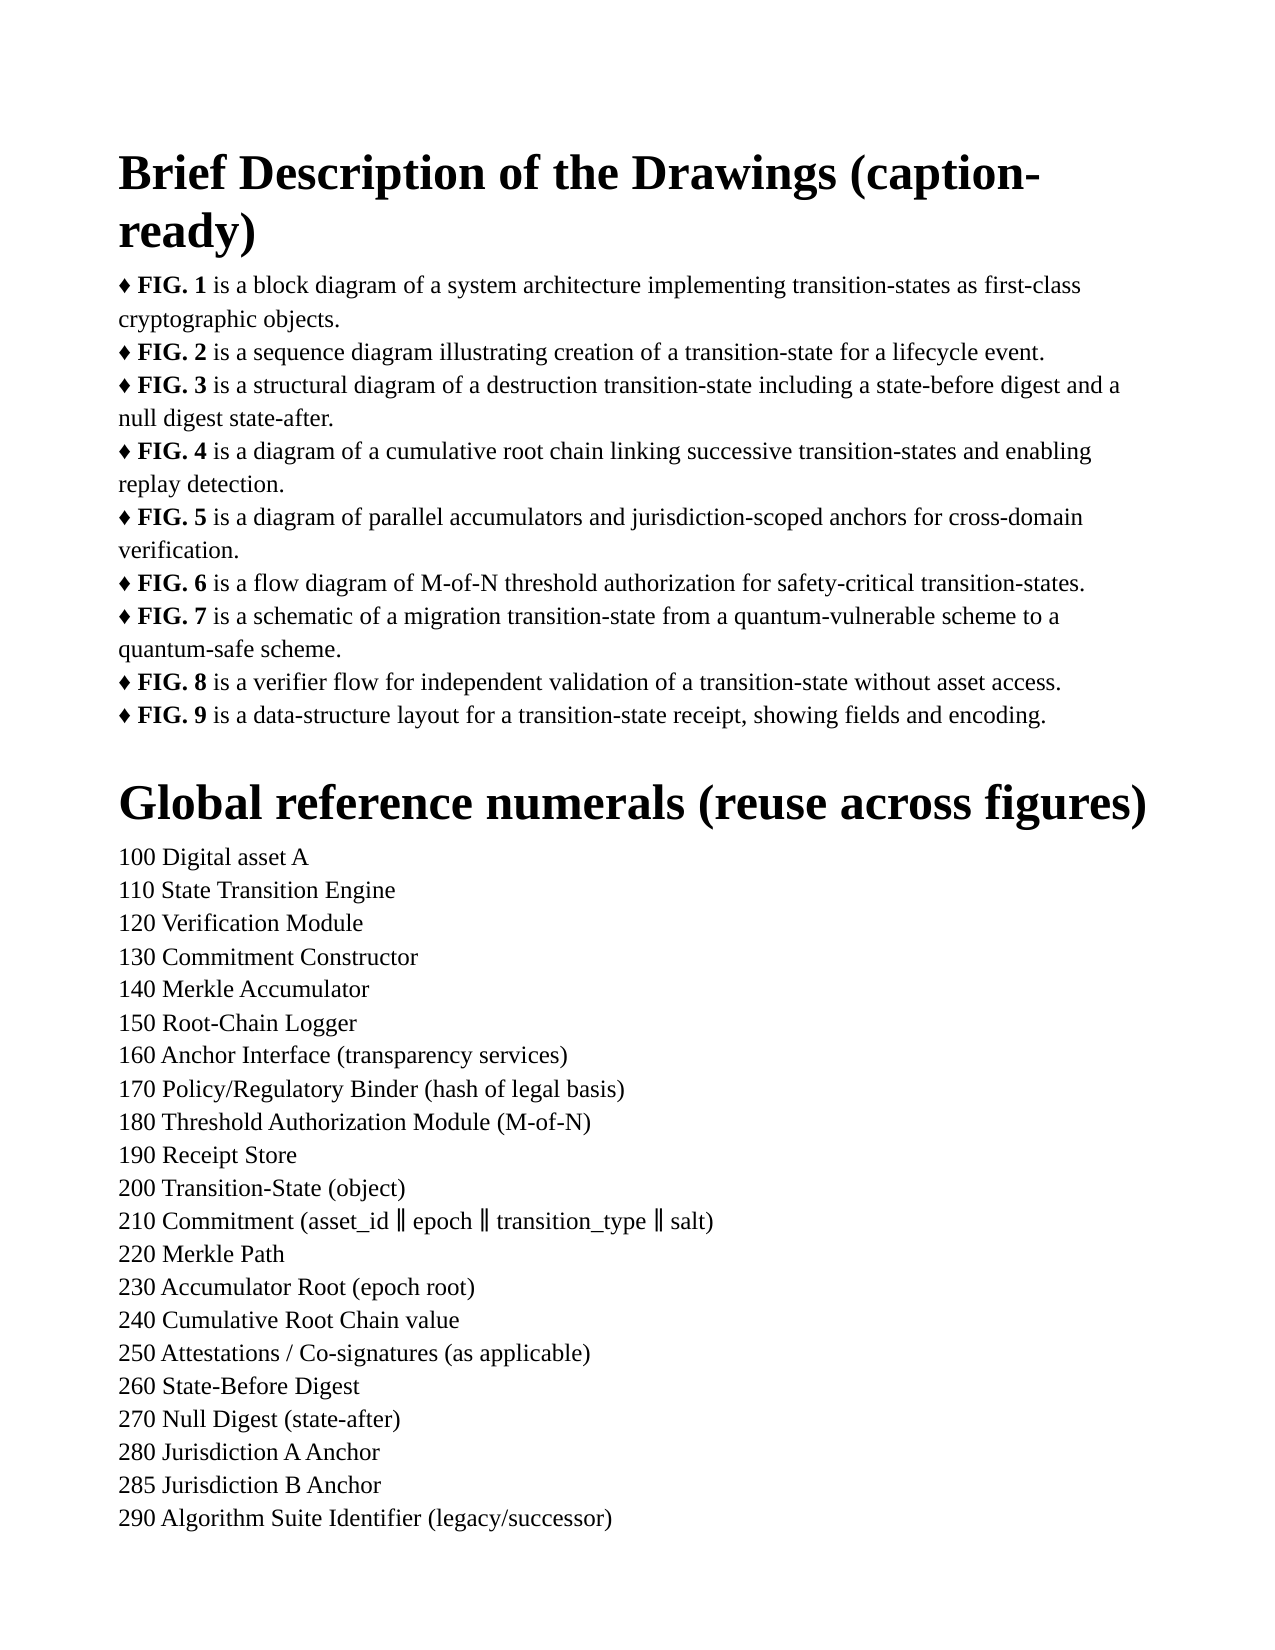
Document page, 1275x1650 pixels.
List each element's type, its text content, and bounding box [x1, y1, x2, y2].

subtitle Brief Description of the Drawings (caption-ready) [118, 143, 1157, 258]
text 100 Digital asset A 110 State Transition Engine 120 Verification Module 130 Commitment Constructor 140 Merkle Accumulator 150 Root-Chain Logger 160 Anchor Interface (transparency services) 170 Policy/Regulatory Binder (hash of legal basis) 180 Threshold Authorization Module (M-of-N) 190 Receipt Store 200 Transition-State (object) 210 Commitment (asset_id ∥ epoch ∥ transition_type ∥ salt) 220 Merkle Path 230 Accumulator Root (epoch root) 240 Cumulative Root Chain value 250 Attestations / Co-signatures (as applicable) 260 State-Before Digest 270 Null Digest (state-after) 280 Jurisdiction A Anchor 285 Jurisdiction B Anchor 290 Algorithm Suite Identifier (legacy/successor) [118, 842, 1157, 1532]
text ♦ FIG. 1 is a block diagram of a system architecture implementing transition-states as first-class cryptographic objects. ♦ FIG. 2 is a sequence diagram illustrating creation of a transition-state for a lifecycle event. ♦ FIG. 3 is a structural diagram of a destruction transition-state including a state-before digest and a null digest state-after. ♦ FIG. 4 is a diagram of a cumulative root chain linking successive transition-states and enabling replay detection. ♦ FIG. 5 is a diagram of parallel accumulators and jurisdiction-scoped anchors for cross-domain verification. ♦ FIG. 6 is a flow diagram of M-of-N threshold authorization for safety-critical transition-states. ♦ FIG. 7 is a schematic of a migration transition-state from a quantum-vulnerable scheme to a quantum-safe scheme. ♦ FIG. 8 is a verifier flow for independent validation of a transition-state without asset access. ♦ FIG. 9 is a data-structure layout for a transition-state receipt, showing fields and encoding. [118, 271, 1157, 729]
subtitle Global reference numerals (reuse across figures) [118, 772, 1157, 830]
